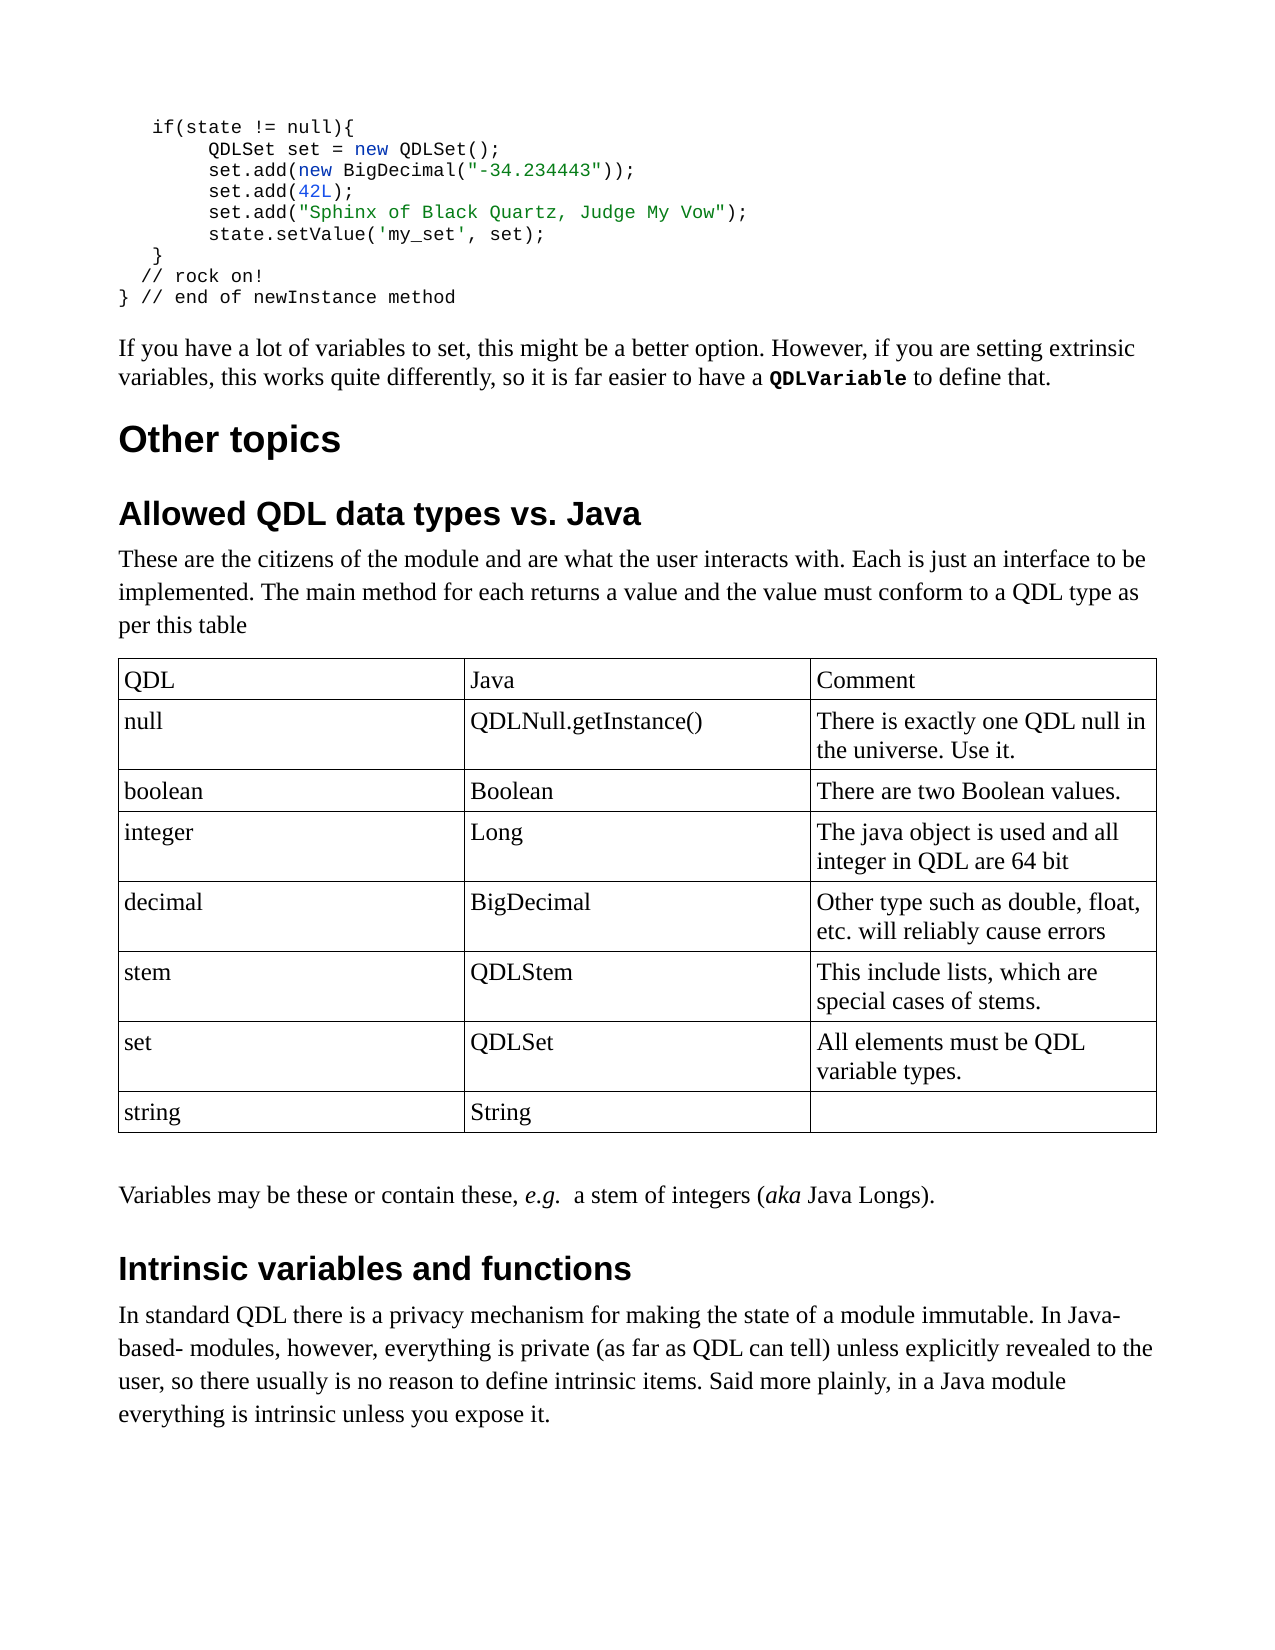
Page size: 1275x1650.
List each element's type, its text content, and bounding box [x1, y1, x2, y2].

table_cell There are two Boolean values. [811, 770, 1156, 811]
table_cell QDLNull.getInstance() [465, 700, 810, 769]
text Variables may be these or contain these, e.g. a stem of integers (aka Java Longs). [118, 1181, 1157, 1209]
table_cell Boolean [465, 770, 810, 811]
table_cell decimal [119, 882, 464, 951]
table_cell Long [465, 812, 810, 881]
table_cell Other type such as double, float, etc. will reliably cause errors [811, 882, 1156, 951]
text These are the citizens of the module and are what the user interacts with. Each is just an interface to be implemented. The main method for each returns a value and the value must conform to a QDL type as per this table [118, 544, 1157, 639]
table_cell boolean [119, 770, 464, 811]
table_cell String [465, 1092, 810, 1132]
table_cell The java object is used and all integer in QDL are 64 bit [811, 812, 1156, 881]
table_cell BigDecimal [465, 882, 810, 951]
table_cell stem [119, 952, 464, 1021]
table_cell string [119, 1092, 464, 1132]
table_header QDL [119, 659, 464, 699]
table_cell QDLSet [465, 1022, 810, 1091]
table_cell This include lists, which are special cases of stems. [811, 952, 1156, 1021]
subtitle Other topics [118, 416, 1157, 460]
table_cell All elements must be QDL variable types. [811, 1022, 1156, 1091]
table_cell integer [119, 812, 464, 881]
table_cell set [119, 1022, 464, 1091]
table_header Comment [811, 659, 1156, 699]
table_cell null [119, 700, 464, 769]
text If you have a lot of variables to set, this might be a better option. However, if you are setting extrinsic variables, this works quite differently, so it is far easier to have a QDLVariable to define that. [118, 333, 1157, 391]
table_cell There is exactly one QDL null in the universe. Use it. [811, 700, 1156, 769]
table_header Java [465, 659, 810, 699]
subtitle Allowed QDL data types vs. Java [118, 493, 1157, 532]
text In standard QDL there is a privacy mechanism for making the state of a module immutable. In Java-based- modules, however, everything is private (as far as QDL can tell) unless explicitly revealed to the user, so there usually is no reason to define intrinsic items. Said more plainly, in a Java module everything is intrinsic unless you expose it. [118, 1300, 1157, 1428]
text if(state != null){ QDLSet set = new QDLSet(); set.add(new BigDecimal("-34.234443")); set.add(42L); set.add("Sphinx of Black Quartz, Judge My Vow"); state.setValue('my_set', set); } // rock on! } // end of newInstance method [118, 118, 1157, 333]
table_cell QDLStem [465, 952, 810, 1021]
table_cell [811, 1092, 1156, 1132]
subtitle Intrinsic variables and functions [118, 1249, 1157, 1288]
